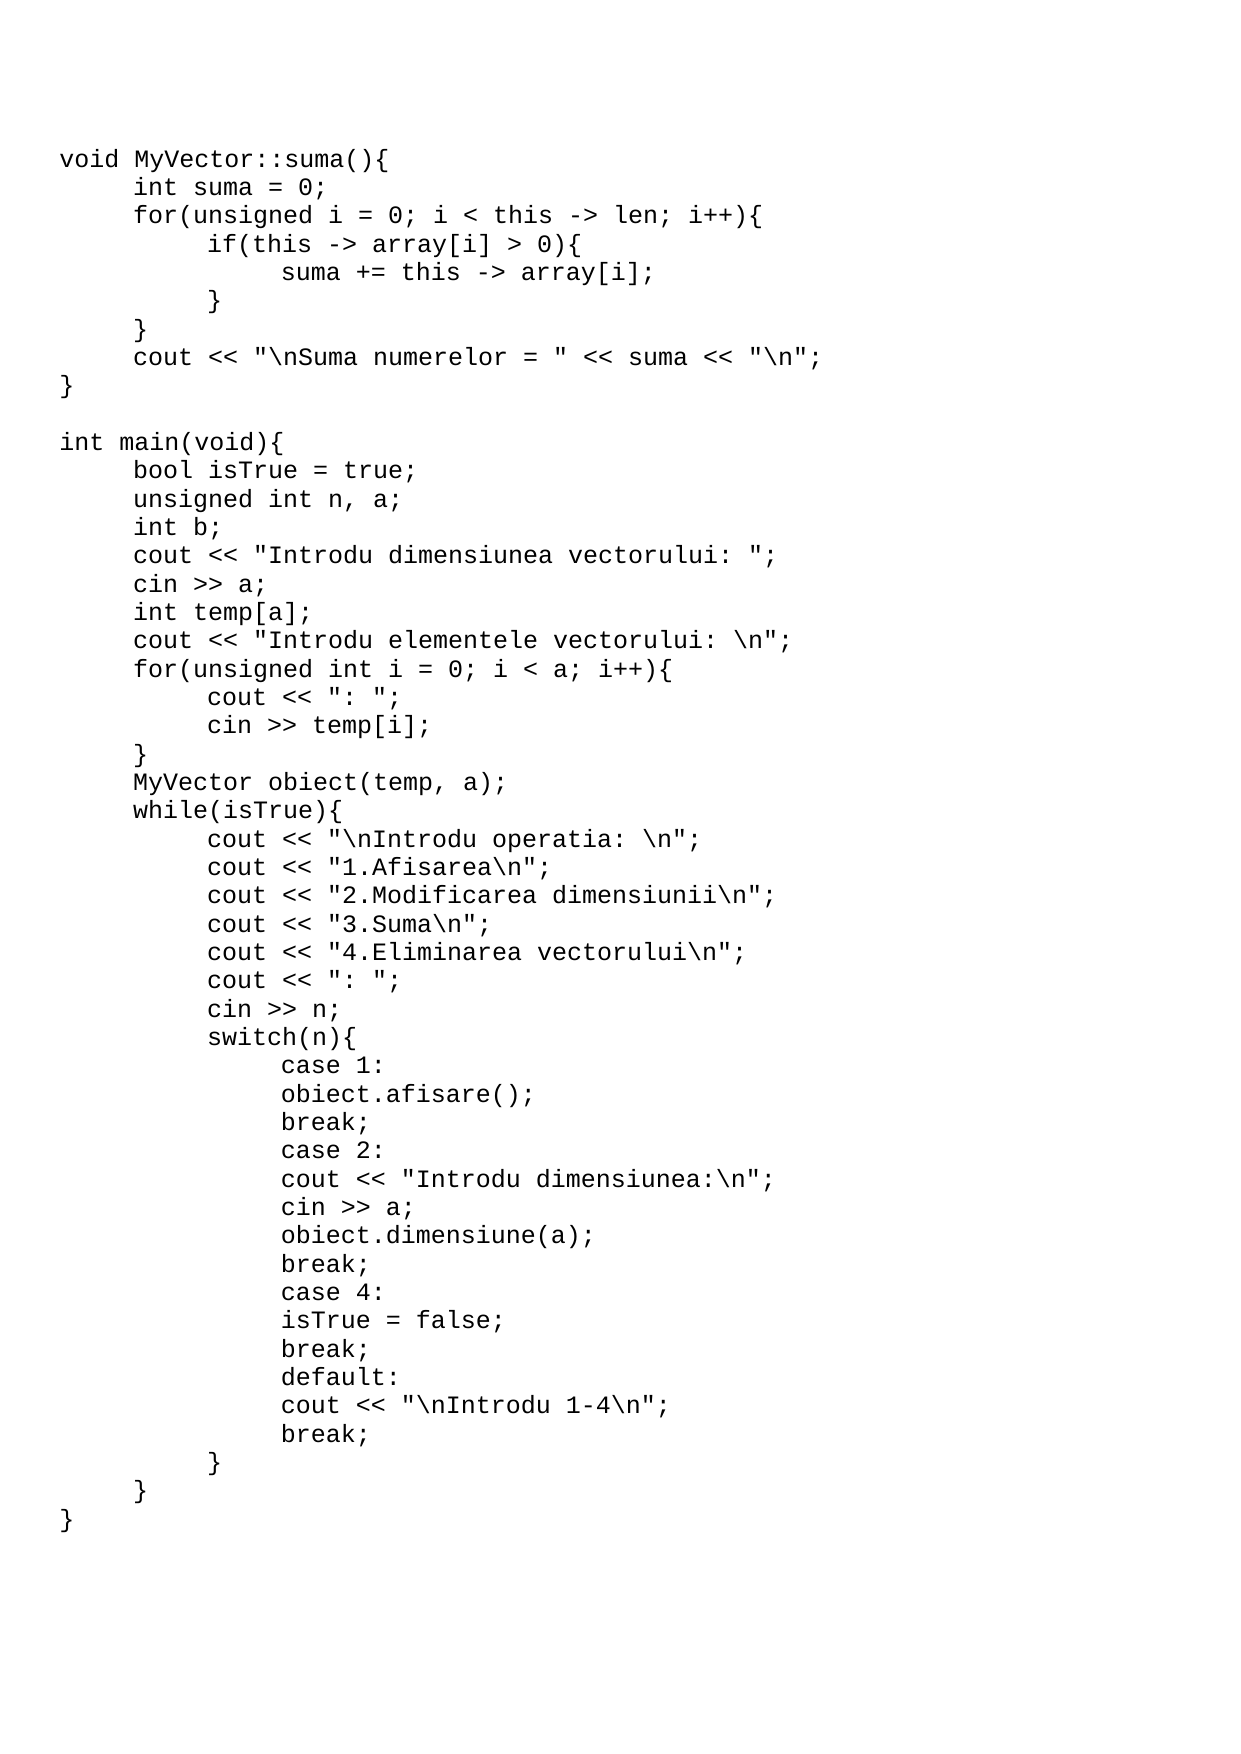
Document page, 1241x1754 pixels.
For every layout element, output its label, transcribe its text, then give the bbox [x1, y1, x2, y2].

text case 1: [59, 1053, 1122, 1081]
text MyVector obiect(temp, a); [59, 770, 1122, 798]
text isTrue = false; [59, 1308, 1122, 1336]
text cout << "\nIntrodu operatia: \n"; [59, 826, 1122, 855]
text int temp[a]; [59, 600, 1122, 628]
text cin >> a; [59, 1195, 1122, 1223]
text default: [59, 1365, 1122, 1393]
text cout << "Introdu dimensiunea:\n"; [59, 1166, 1122, 1195]
text } [59, 741, 1122, 770]
text case 4: [59, 1280, 1122, 1308]
text cout << ": "; [59, 968, 1122, 996]
text bool isTrue = true; [59, 458, 1122, 486]
text for(unsigned i = 0; i < this -> len; i++){ [59, 203, 1122, 231]
text if(this -> array[i] > 0){ [59, 231, 1122, 260]
text cout << "\nIntrodu 1-4\n"; [59, 1393, 1122, 1421]
text break; [59, 1110, 1122, 1138]
text break; [59, 1421, 1122, 1450]
text unsigned int n, a; [59, 486, 1122, 515]
text void MyVector::suma(){ [59, 146, 1122, 175]
text cout << "4.Eliminarea vectorului\n"; [59, 940, 1122, 968]
text } [59, 288, 1122, 316]
text cout << "\nSuma numerelor = " << suma << "\n"; [59, 345, 1122, 373]
text } [59, 1478, 1122, 1506]
text } [59, 316, 1122, 345]
text cout << "2.Modificarea dimensiunii\n"; [59, 883, 1122, 911]
text cin >> a; [59, 571, 1122, 600]
text cout << "1.Afisarea\n"; [59, 855, 1122, 883]
text cout << "Introdu dimensiunea vectorului: "; [59, 543, 1122, 571]
text obiect.dimensiune(a); [59, 1223, 1122, 1251]
text for(unsigned int i = 0; i < a; i++){ [59, 656, 1122, 685]
text } [59, 1450, 1122, 1478]
text while(isTrue){ [59, 798, 1122, 826]
text break; [59, 1336, 1122, 1365]
text } [59, 373, 1122, 401]
text cin >> temp[i]; [59, 713, 1122, 741]
text cin >> n; [59, 996, 1122, 1025]
text int main(void){ [59, 430, 1122, 458]
text cout << "Introdu elementele vectorului: \n"; [59, 628, 1122, 656]
text cout << ": "; [59, 685, 1122, 713]
text suma += this -> array[i]; [59, 260, 1122, 288]
text int suma = 0; [59, 175, 1122, 203]
text int b; [59, 515, 1122, 543]
text break; [59, 1251, 1122, 1280]
text obiect.afisare(); [59, 1081, 1122, 1110]
text case 2: [59, 1138, 1122, 1166]
text } [59, 1506, 1122, 1535]
text switch(n){ [59, 1025, 1122, 1053]
text cout << "3.Suma\n"; [59, 911, 1122, 940]
